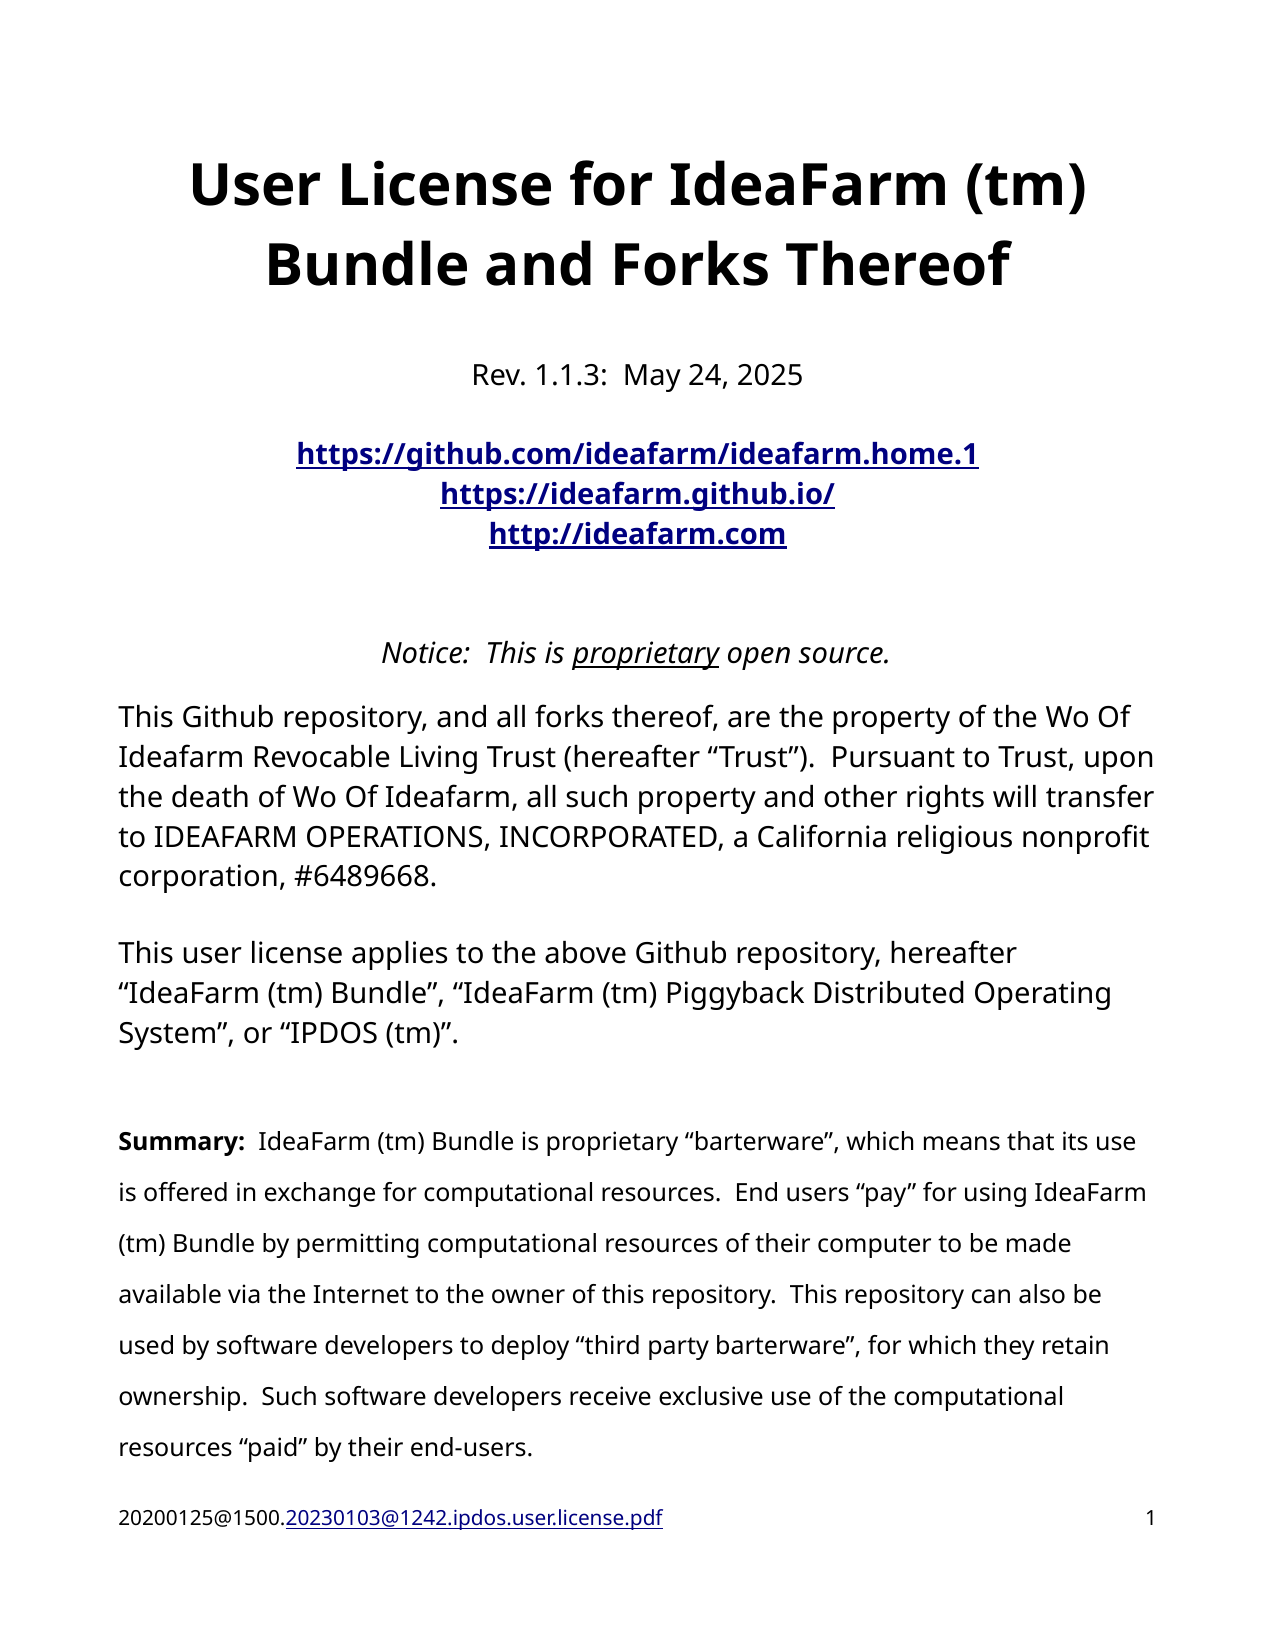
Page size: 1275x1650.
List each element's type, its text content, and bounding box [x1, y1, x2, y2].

subtitle This Github repository, and all forks thereof, are the property of the Wo Of Ideafarm Revocable Living Trust (hereafter “Trust”). Pursuant to Trust, upon the death of Wo Of Ideafarm, all such property and other rights will transfer to IDEAFARM OPERATIONS, INCORPORATED, a California religious nonprofit corporation, #6489668. [118, 697, 1157, 895]
text Summary: IdeaFarm (tm) Bundle is proprietary “barterware”, which means that its use is offered in exchange for computational resources. End users “pay” for using IdeaFarm (tm) Bundle by permitting computational resources of their computer to be made available via the Internet to the owner of this repository. This repository can also be used by software developers to deploy “third party barterware”, for which they retain ownership. Such software developers receive exclusive use of the computational resources “paid” by their end-users. [118, 1124, 1157, 1464]
title User License for IdeaFarm (tm) Bundle and Forks Thereof [118, 143, 1157, 302]
text Rev. 1.1.3: May 24, 2025 [118, 354, 1157, 394]
text Notice: This is proprietary open source. [118, 632, 1157, 672]
subtitle This user license applies to the above Github repository, hereafter “IdeaFarm (tm) Bundle”, “IdeaFarm (tm) Piggyback Distributed Operating System”, or “IPDOS (tm)”. [118, 933, 1157, 1052]
text http://ideafarm.com [118, 513, 1157, 553]
text https://ideafarm.github.io/ [118, 473, 1157, 513]
text https://github.com/ideafarm/ideafarm.home.1 [118, 434, 1157, 473]
